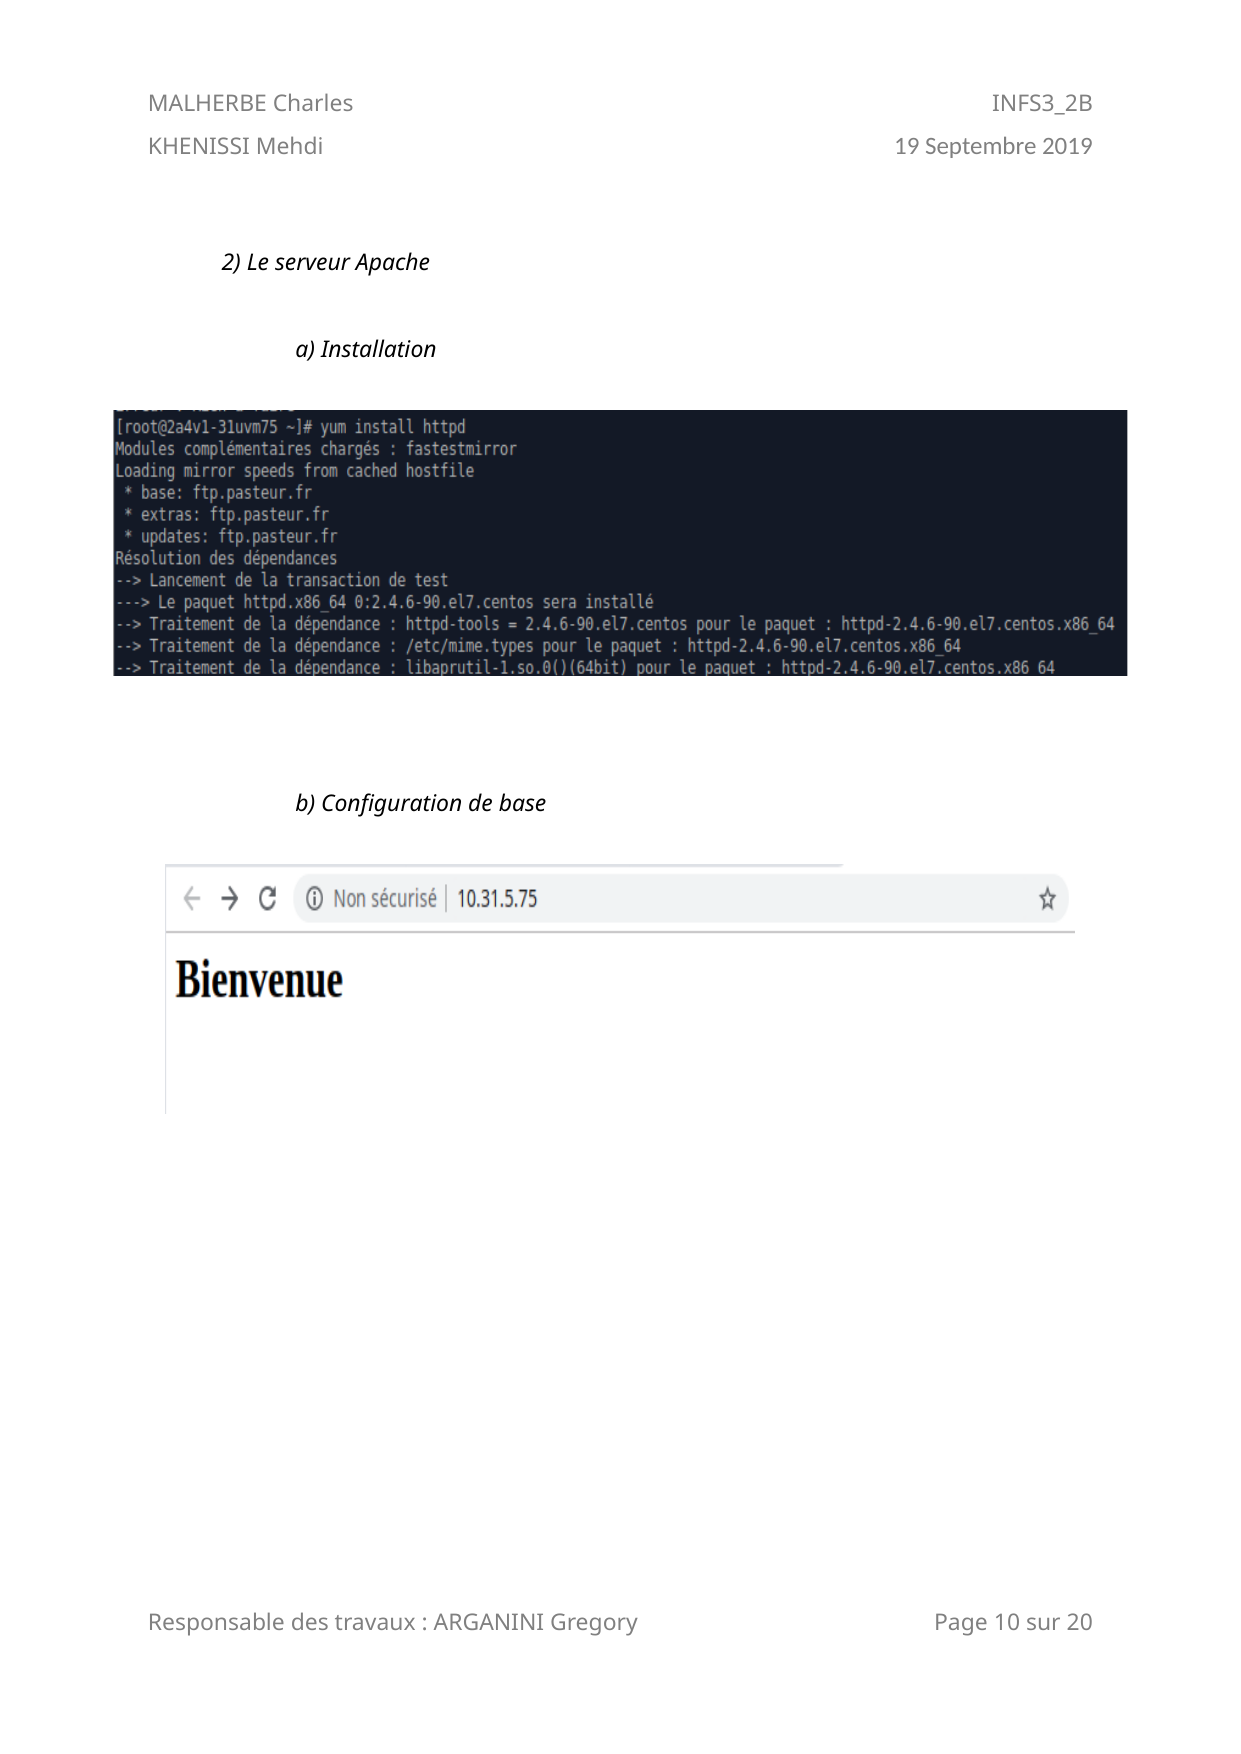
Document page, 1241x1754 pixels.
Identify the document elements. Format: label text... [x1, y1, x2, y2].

text Illustration 17 : Installation d'Apache sur CentOS [113, 389, 1127, 410]
text 2) Le serveur Apache [221, 246, 1093, 277]
text Illustration 18 : Page internet de base [165, 843, 1075, 864]
text a) Installation [295, 333, 1093, 364]
text b) Configuration de base [295, 787, 1093, 818]
